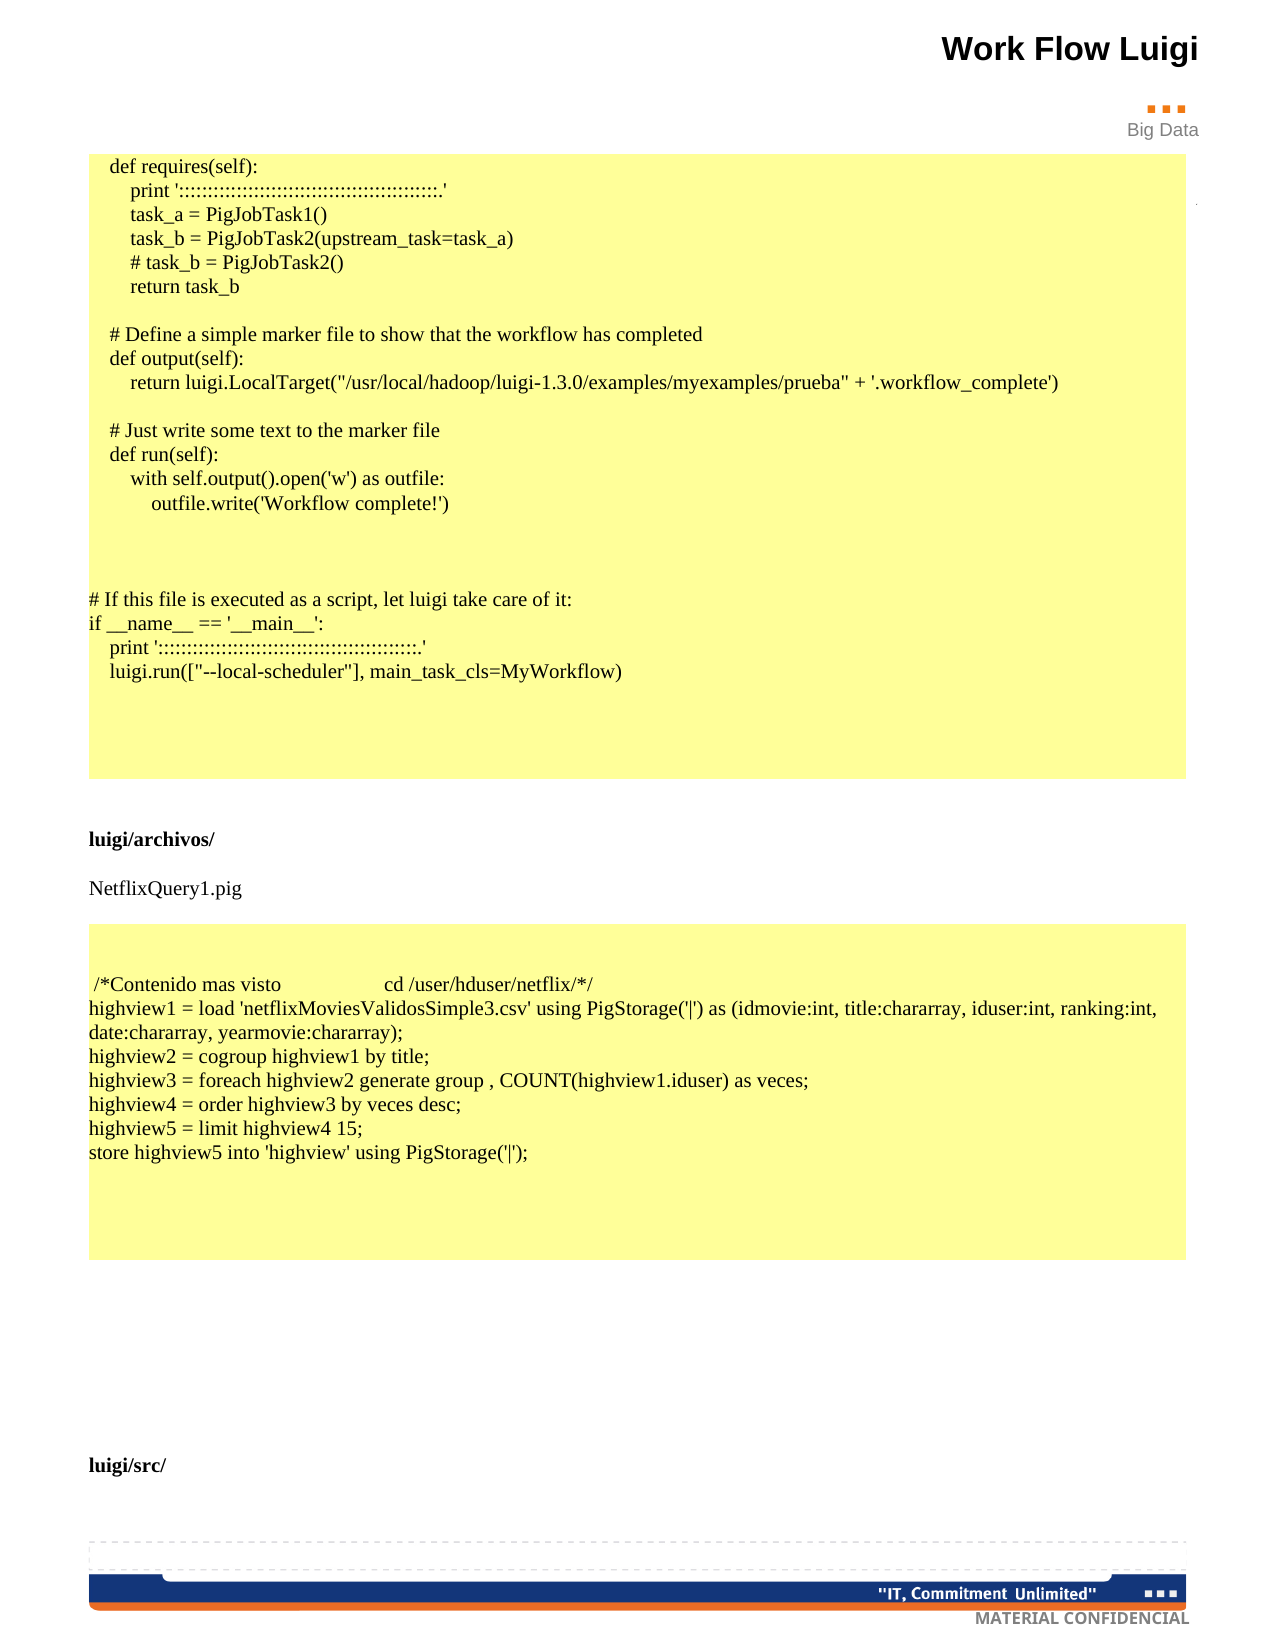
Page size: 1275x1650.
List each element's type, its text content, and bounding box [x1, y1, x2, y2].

text return task_b [88, 274, 1186, 298]
text # If this file is executed as a script, let luigi take care of it: [88, 587, 1186, 611]
text if __name__ == '__main__': [88, 611, 1186, 635]
text def output(self): [88, 346, 1186, 370]
text return luigi.LocalTarget("/usr/local/hadoop/luigi-1.3.0/examples/myexamples/prueba" + '.workflow_complete') [88, 370, 1186, 394]
text highview2 = cogroup highview1 by title; [88, 1044, 1186, 1068]
text task_b = PigJobTask2(upstream_task=task_a) [88, 226, 1186, 250]
text luigi.run(["--local-scheduler"], main_task_cls=MyWorkflow) [88, 659, 1186, 683]
text with self.output().open('w') as outfile: [88, 466, 1186, 490]
text highview3 = foreach highview2 generate group , COUNT(highview1.iduser) as veces; [88, 1068, 1186, 1092]
text task_a = PigJobTask1() [88, 202, 1186, 226]
text highview1 = load 'netflixMoviesValidosSimple3.csv' using PigStorage('|') as (idmovie:int, title:chararray, iduser:int, ranking:int, date:chararray, yearmovie:chararray); [88, 996, 1186, 1044]
text luigi/src/ [88, 1453, 1186, 1477]
text /*Contenido mas visto cd /user/hduser/netflix/*/ [88, 972, 1186, 996]
text NetflixQuery1.pig [88, 875, 1186, 899]
text highview5 = limit highview4 15; [88, 1116, 1186, 1140]
text def run(self): [88, 442, 1186, 466]
text highview4 = order highview3 by veces desc; [88, 1092, 1186, 1116]
text print ':::::::::::::::::::::::::::::::::::::::::::::.' [88, 178, 1186, 202]
text luigi/archivos/ [88, 827, 1186, 851]
text # Define a simple marker file to show that the workflow has completed [88, 322, 1186, 346]
text def requires(self): [88, 153, 1186, 178]
text # task_b = PigJobTask2() [88, 250, 1186, 274]
text outfile.write('Workflow complete!') [88, 490, 1186, 514]
text print ':::::::::::::::::::::::::::::::::::::::::::::.' [88, 635, 1186, 659]
text store highview5 into 'highview' using PigStorage('|'); [88, 1140, 1186, 1164]
text # Just write some text to the marker file [88, 418, 1186, 442]
picture [88, 1541, 1187, 1611]
